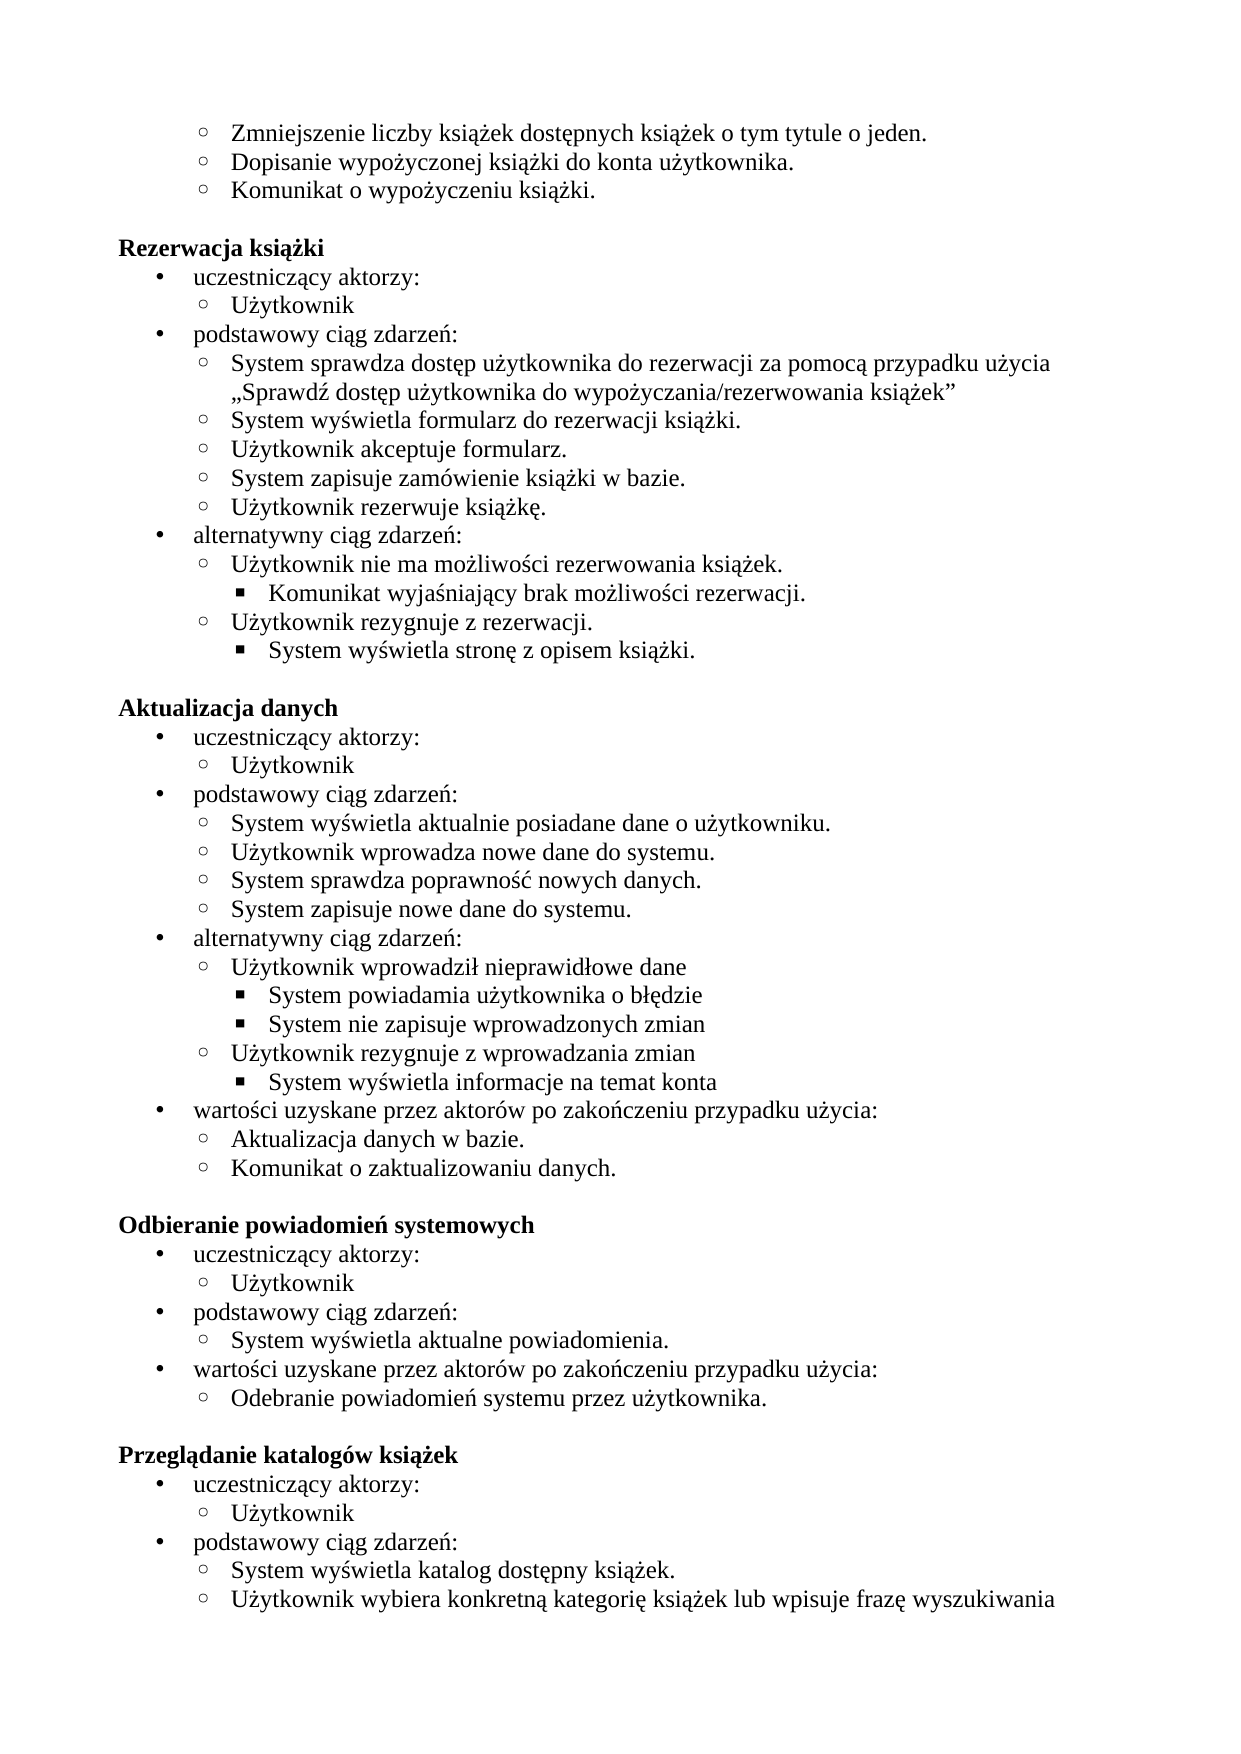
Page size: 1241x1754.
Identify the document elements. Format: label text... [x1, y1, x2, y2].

list uczestniczący aktorzy: [156, 262, 1122, 291]
list Użytkownik wprowadził nieprawidłowe dane [193, 952, 1122, 981]
list Użytkownik [193, 751, 1122, 779]
list alternatywny ciąg zdarzeń: [156, 923, 1122, 952]
list Zmniejszenie liczby książek dostępnych książek o tym tytule o jeden. [193, 118, 1122, 147]
list Odebranie powiadomień systemu przez użytkownika. [193, 1383, 1122, 1412]
list System wyświetla informacje na temat konta [231, 1067, 1122, 1096]
list System wyświetla stronę z opisem książki. [231, 636, 1122, 664]
list System sprawdza poprawność nowych danych. [193, 866, 1122, 894]
list Użytkownik akceptuje formularz. [193, 434, 1122, 463]
list wartości uzyskane przez aktorów po zakończeniu przypadku użycia: [156, 1096, 1122, 1124]
list podstawowy ciąg zdarzeń: [156, 1297, 1122, 1326]
list podstawowy ciąg zdarzeń: [156, 779, 1122, 808]
list System zapisuje nowe dane do systemu. [193, 894, 1122, 923]
list Komunikat wyjaśniający brak możliwości rezerwacji. [231, 578, 1122, 607]
list System wyświetla katalog dostępny książek. [193, 1556, 1122, 1584]
list uczestniczący aktorzy: [156, 1469, 1122, 1498]
list Użytkownik nie ma możliwości rezerwowania książek. [193, 549, 1122, 578]
list Użytkownik wybiera konkretną kategorię książek lub wpisuje frazę wyszukiwania [193, 1584, 1122, 1613]
list uczestniczący aktorzy: [156, 722, 1122, 751]
text Aktualizacja danych [118, 693, 1122, 722]
list System nie zapisuje wprowadzonych zmian [231, 1009, 1122, 1038]
list Użytkownik [193, 291, 1122, 319]
list Komunikat o zaktualizowaniu danych. [193, 1153, 1122, 1182]
list Dopisanie wypożyczonej książki do konta użytkownika. [193, 147, 1122, 176]
list podstawowy ciąg zdarzeń: [156, 1527, 1122, 1556]
list System zapisuje zamówienie książki w bazie. [193, 463, 1122, 492]
list System wyświetla formularz do rezerwacji książki. [193, 406, 1122, 434]
text Odbieranie powiadomień systemowych [118, 1211, 1122, 1239]
list Użytkownik [193, 1498, 1122, 1527]
list Użytkownik [193, 1268, 1122, 1297]
list System wyświetla aktualne powiadomienia. [193, 1326, 1122, 1354]
list System sprawdza dostęp użytkownika do rezerwacji za pomocą przypadku użycia „Sprawdź dostęp użytkownika do wypożyczania/rezerwowania książek” [193, 348, 1122, 406]
list Aktualizacja danych w bazie. [193, 1124, 1122, 1153]
list Użytkownik rezerwuje książkę. [193, 492, 1122, 521]
list Użytkownik wprowadza nowe dane do systemu. [193, 837, 1122, 866]
list System wyświetla aktualnie posiadane dane o użytkowniku. [193, 808, 1122, 837]
list System powiadamia użytkownika o błędzie [231, 981, 1122, 1009]
text Przeglądanie katalogów książek [118, 1441, 1122, 1469]
list podstawowy ciąg zdarzeń: [156, 319, 1122, 348]
list uczestniczący aktorzy: [156, 1239, 1122, 1268]
list Użytkownik rezygnuje z rezerwacji. [193, 607, 1122, 636]
text Rezerwacja książki [118, 233, 1122, 262]
list wartości uzyskane przez aktorów po zakończeniu przypadku użycia: [156, 1354, 1122, 1383]
list Komunikat o wypożyczeniu książki. [193, 176, 1122, 204]
list alternatywny ciąg zdarzeń: [156, 521, 1122, 549]
list Użytkownik rezygnuje z wprowadzania zmian [193, 1038, 1122, 1067]
